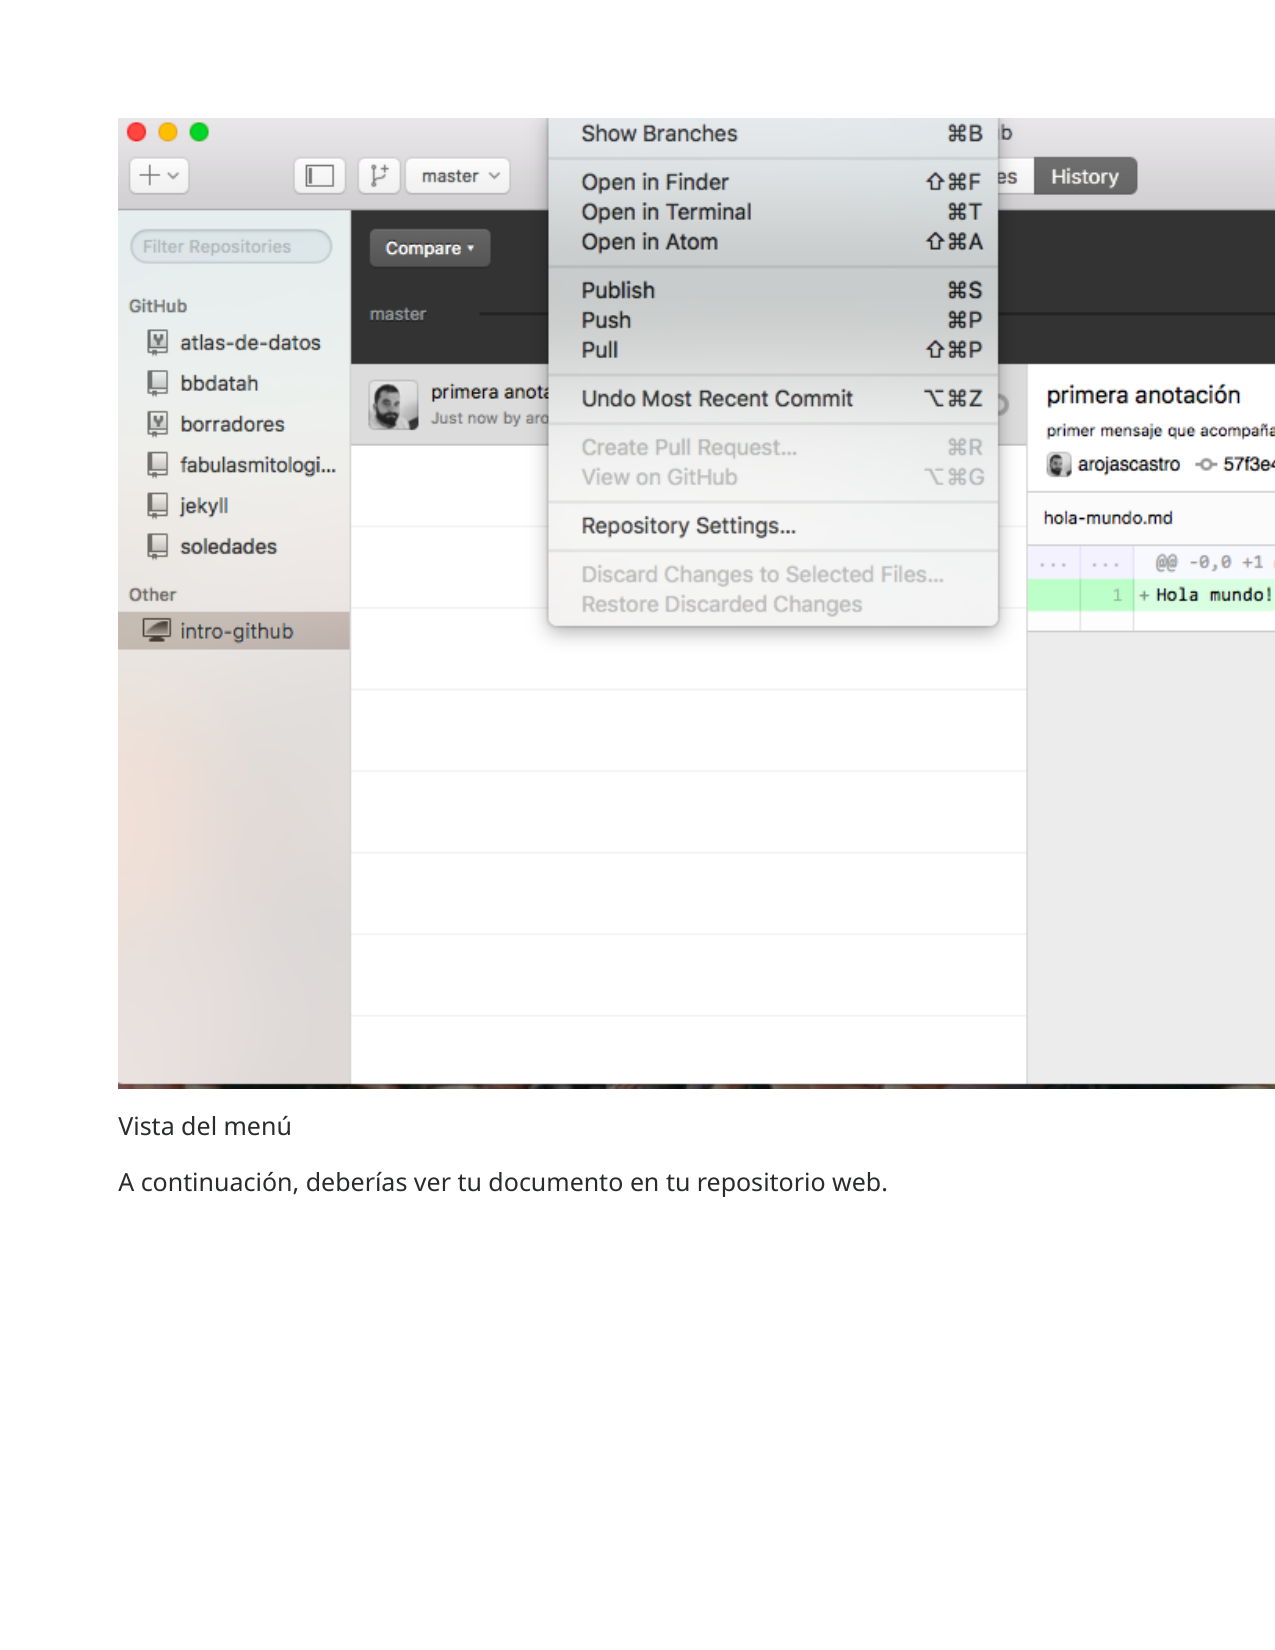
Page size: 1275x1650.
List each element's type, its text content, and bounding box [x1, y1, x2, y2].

text Vista del menú [118, 1109, 1157, 1143]
picture [118, 118, 1275, 1089]
text A continuación, deberías ver tu documento en tu repositorio web. [118, 1164, 1157, 1198]
